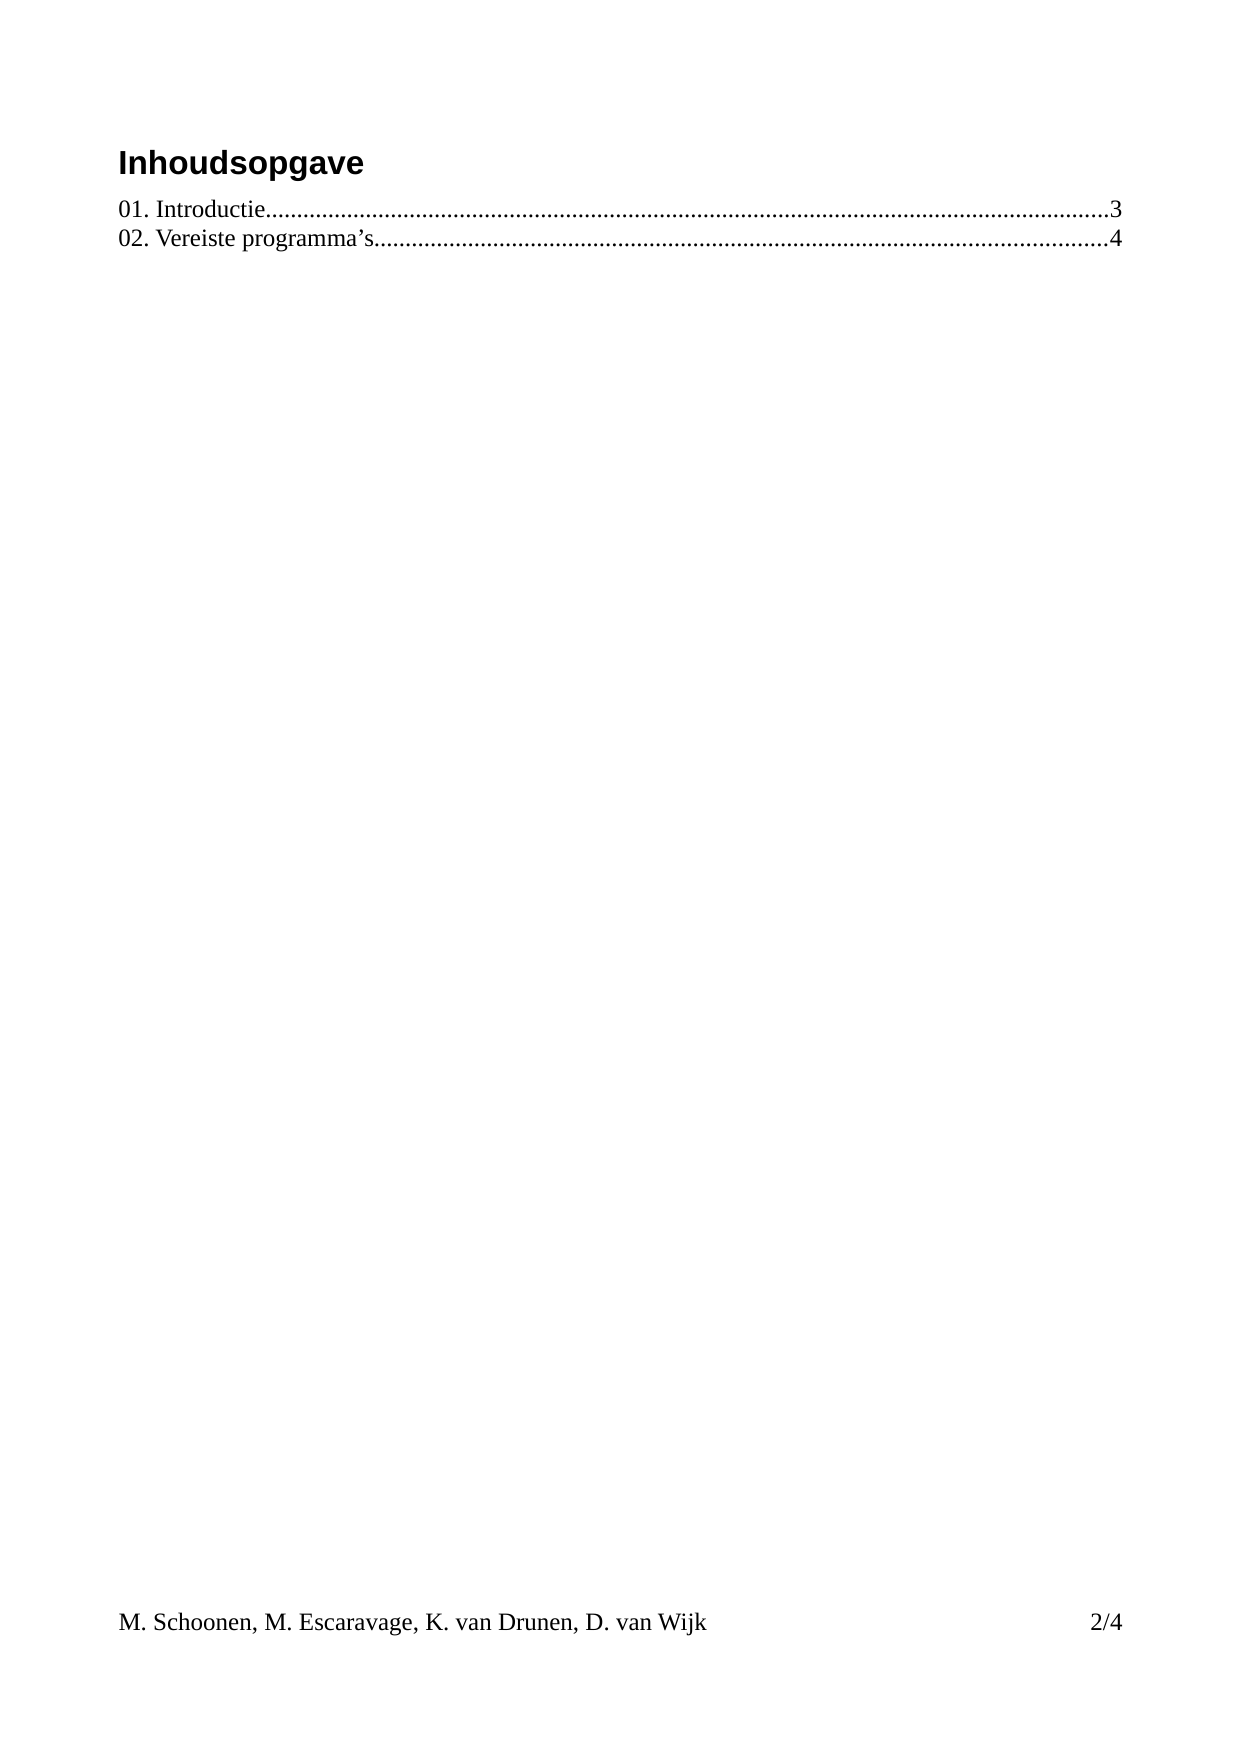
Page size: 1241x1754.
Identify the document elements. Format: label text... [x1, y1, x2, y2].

text 02. Vereiste programma’s 4 [118, 223, 1122, 252]
subtitle Inhoudsopgave [118, 143, 1122, 182]
text 01. Introductie 3 [118, 194, 1122, 223]
